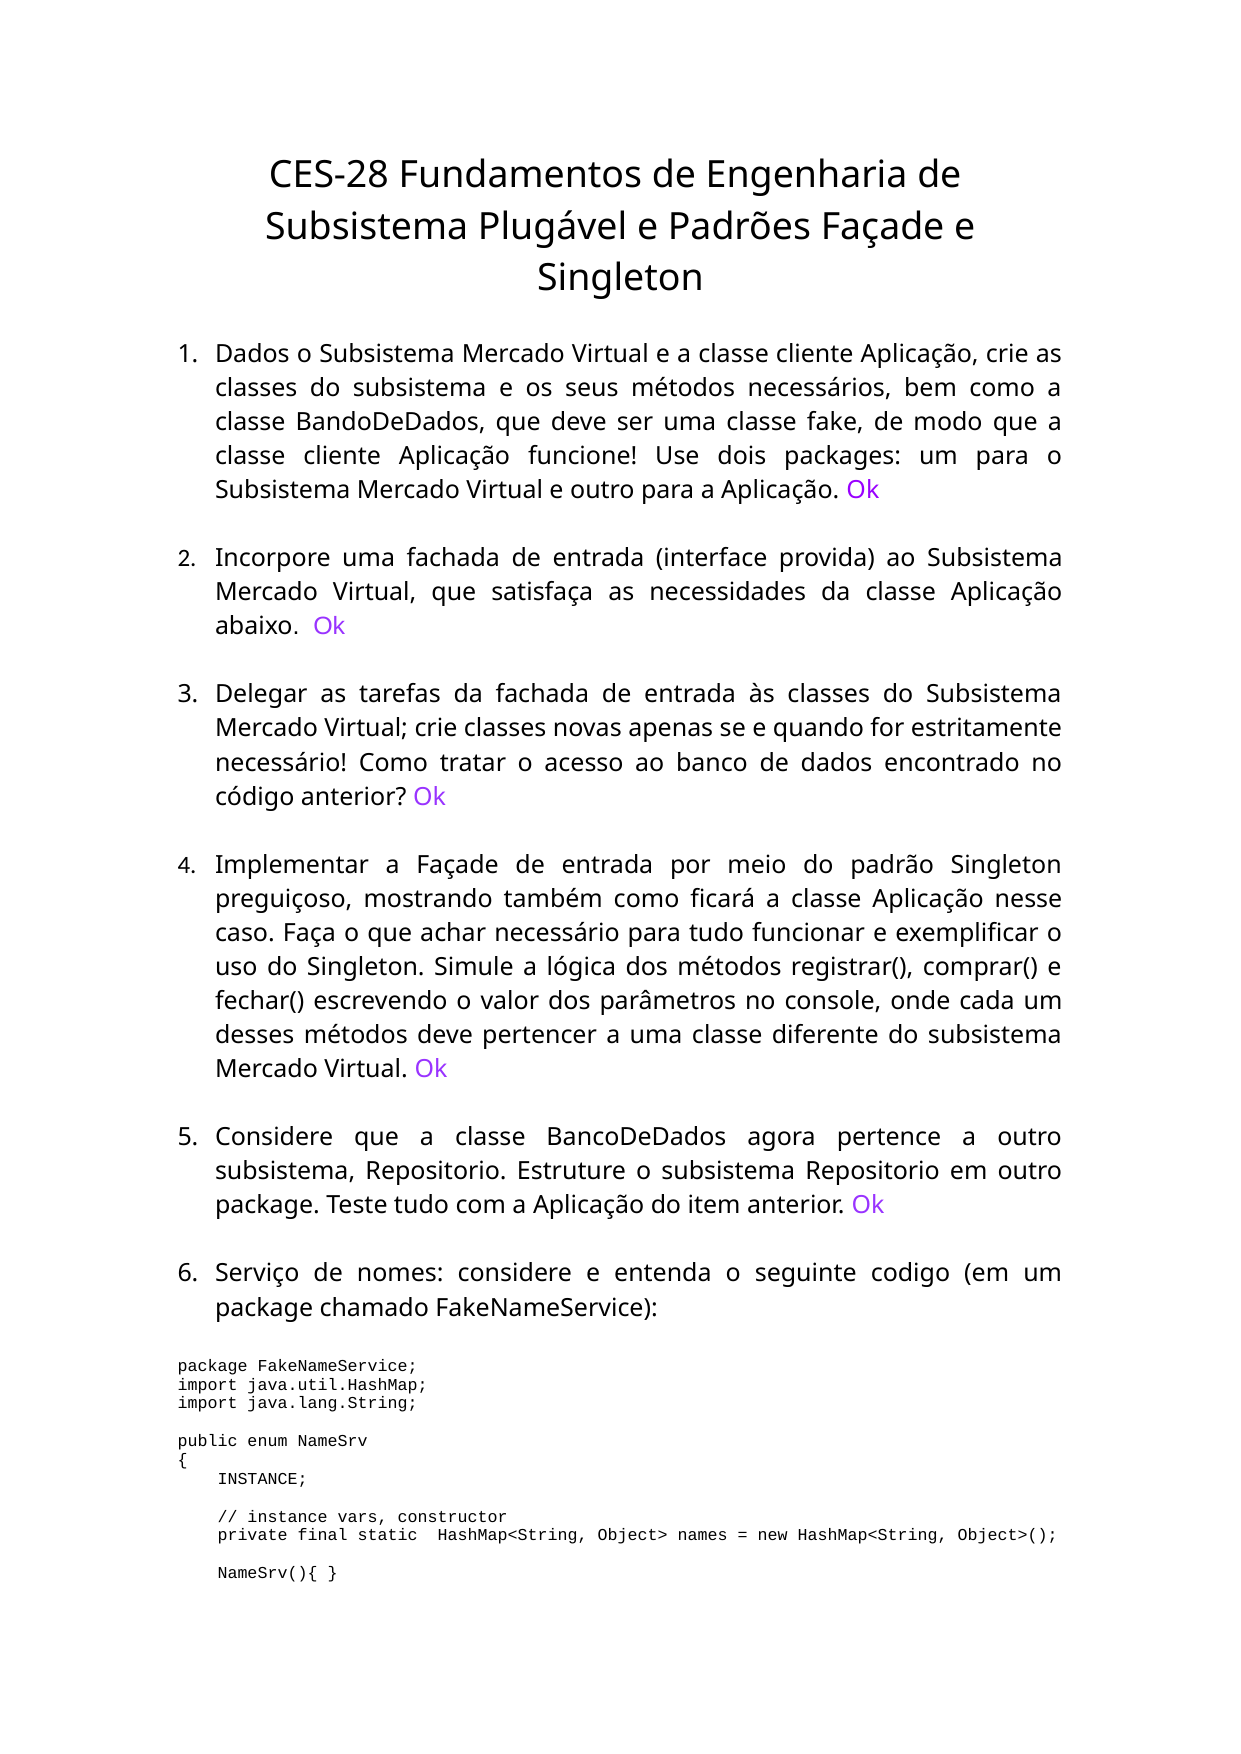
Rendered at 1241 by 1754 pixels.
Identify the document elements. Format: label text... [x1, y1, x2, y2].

text private final static HashMap<String, Object> names = new HashMap<String, Object>(); [177, 1527, 1063, 1546]
text package FakeNameService; [177, 1357, 1063, 1376]
text Subsistema Plugável e Padrões Façade e Singleton [177, 199, 1063, 301]
text INSTANCE; [177, 1470, 1063, 1489]
text // instance vars, constructor [177, 1508, 1063, 1527]
text { [177, 1452, 1063, 1470]
text import java.util.HashMap; [177, 1376, 1063, 1395]
list Considere que a classe BancoDeDados agora pertence a outro subsistema, Repositorio. Estruture o subsistema Repositorio em outro package. Teste tudo com a Aplicação do item anterior. Ok [177, 1119, 1063, 1221]
text CES-28 Fundamentos de Engenharia de [177, 148, 1063, 199]
list Incorpore uma fachada de entrada (interface provida) ao Subsistema Mercado Virtual, que satisfaça as necessidades da classe Aplicação abaixo. Ok [177, 540, 1063, 642]
list Serviço de nomes: considere e entenda o seguinte codigo (em um package chamado FakeNameService): [177, 1255, 1063, 1323]
list Implementar a Façade de entrada por meio do padrão Singleton preguiçoso, mostrando também como ficará a classe Aplicação nesse caso. Faça o que achar necessário para tudo funcionar e exemplificar o uso do Singleton. Simule a lógica dos métodos registrar(), comprar() e fechar() escrevendo o valor dos parâmetros no console, onde cada um desses métodos deve pertencer a uma classe diferente do subsistema Mercado Virtual. Ok [177, 846, 1063, 1085]
list Dados o Subsistema Mercado Virtual e a classe cliente Aplicação, crie as classes do subsistema e os seus métodos necessários, bem como a classe BandoDeDados, que deve ser uma classe fake, de modo que a classe cliente Aplicação funcione! Use dois packages: um para o Subsistema Mercado Virtual e outro para a Aplicação. Ok [177, 335, 1063, 506]
text NameSrv(){ } [177, 1565, 1063, 1583]
text public enum NameSrv [177, 1433, 1063, 1452]
text import java.lang.String; [177, 1395, 1063, 1414]
list Delegar as tarefas da fachada de entrada às classes do Subsistema Mercado Virtual; crie classes novas apenas se e quando for estritamente necessário! Como tratar o acesso ao banco de dados encontrado no código anterior? Ok [177, 676, 1063, 812]
